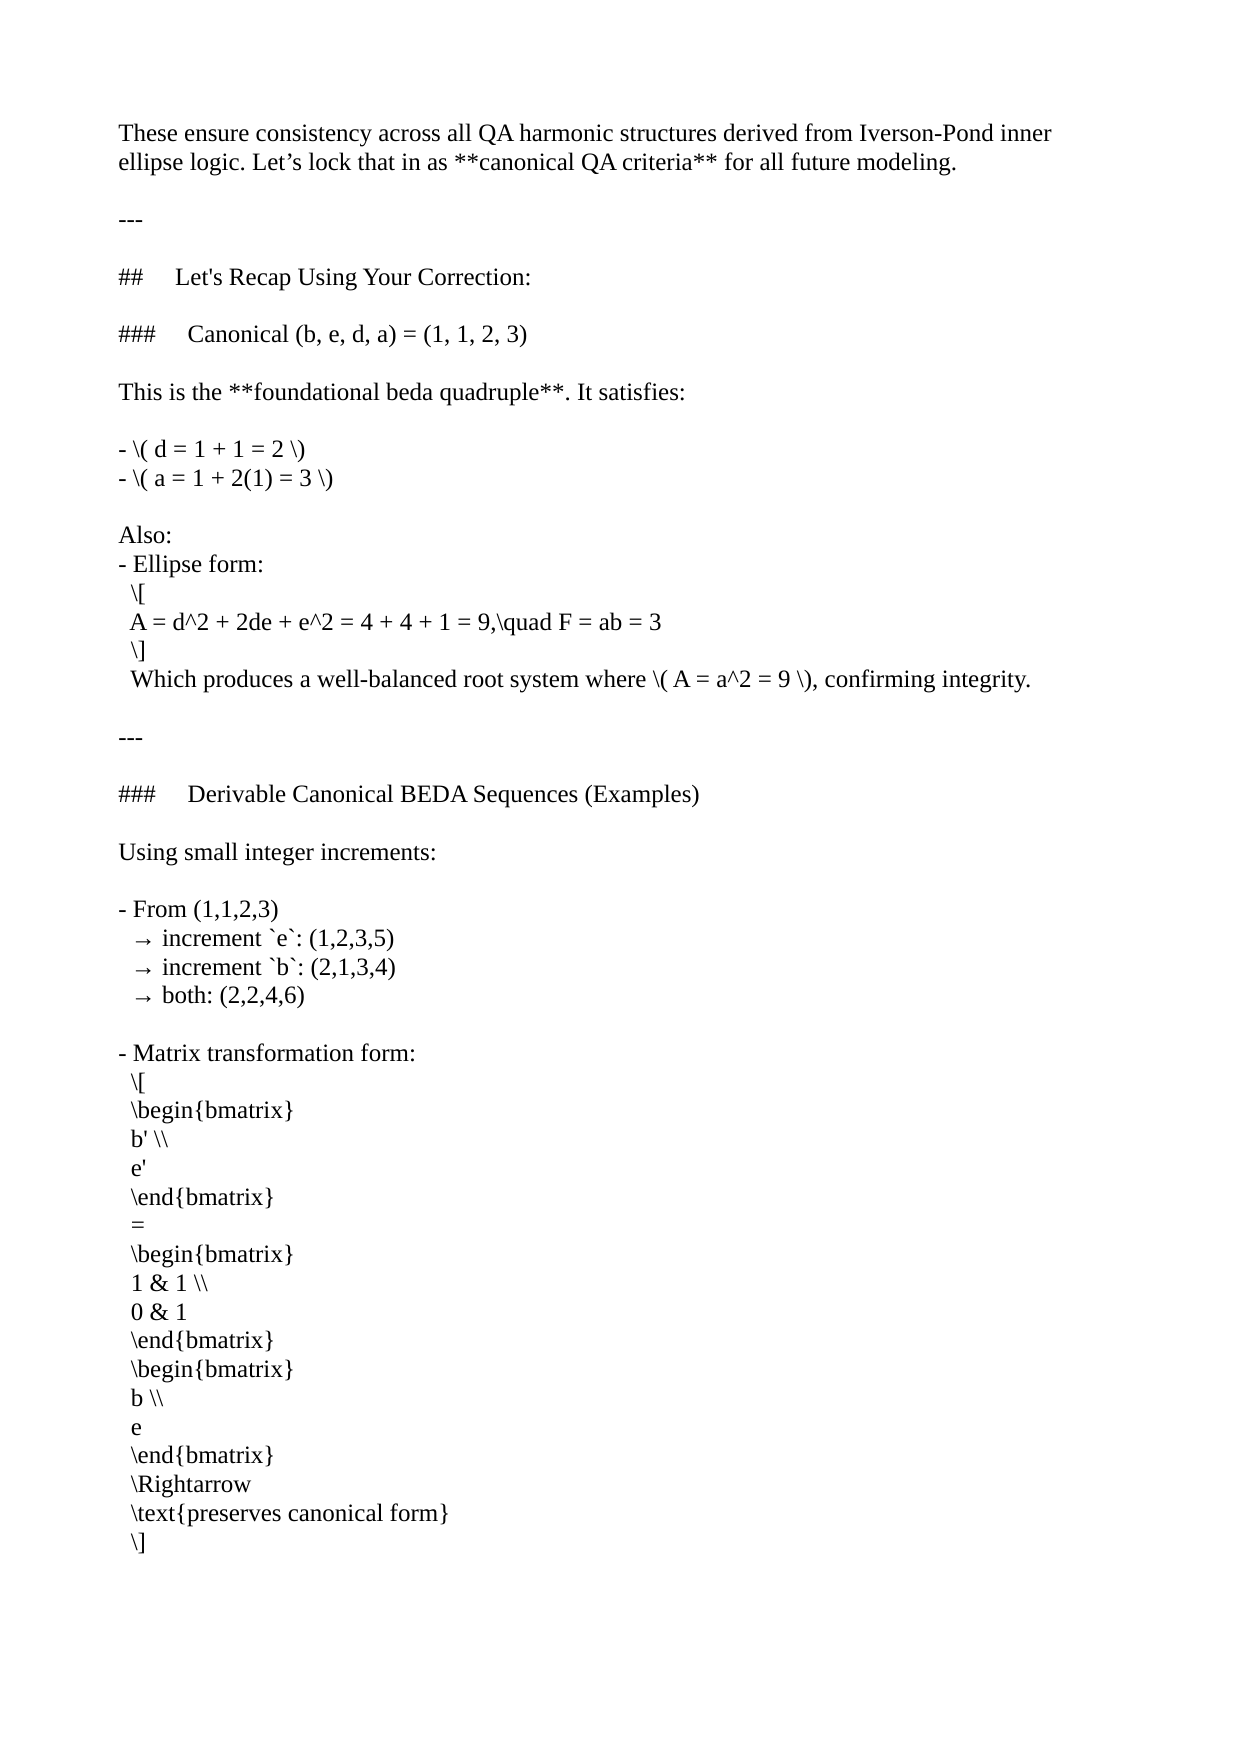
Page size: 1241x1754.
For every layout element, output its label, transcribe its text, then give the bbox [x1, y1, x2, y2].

text - Matrix transformation form: [118, 1038, 1122, 1067]
text Also: [118, 521, 1122, 549]
text - \( d = 1 + 1 = 2 \) [118, 434, 1122, 463]
text \] [118, 636, 1122, 664]
text --- [118, 722, 1122, 751]
text \] [118, 1527, 1122, 1556]
text e [118, 1412, 1122, 1441]
text \end{bmatrix} [118, 1182, 1122, 1211]
text \[ [118, 578, 1122, 607]
text \[ [118, 1067, 1122, 1096]
text \begin{bmatrix} [118, 1239, 1122, 1268]
text --- [118, 204, 1122, 233]
text Which produces a well-balanced root system where \( A = a^2 = 9 \), confirming integrity. [118, 664, 1122, 693]
text e' [118, 1153, 1122, 1182]
text These ensure consistency across all QA harmonic structures derived from Iverson-Pond inner ellipse logic. Let’s lock that in as **canonical QA criteria** for all future modeling. [118, 118, 1122, 176]
text ### 🧬 Derivable Canonical BEDA Sequences (Examples) [118, 779, 1122, 808]
text - \( a = 1 + 2(1) = 3 \) [118, 463, 1122, 492]
text ### 🧮 Canonical (b, e, d, a) = (1, 1, 2, 3) [118, 319, 1122, 348]
text A = d^2 + 2de + e^2 = 4 + 4 + 1 = 9,\quad F = ab = 3 [118, 607, 1122, 636]
text b \\ [118, 1383, 1122, 1412]
text Using small integer increments: [118, 837, 1122, 866]
text This is the **foundational beda quadruple**. It satisfies: [118, 377, 1122, 406]
text = [118, 1211, 1122, 1239]
text \begin{bmatrix} [118, 1354, 1122, 1383]
text \text{preserves canonical form} [118, 1498, 1122, 1527]
text → both: (2,2,4,6) [118, 981, 1122, 1009]
text ## ✅ Let's Recap Using Your Correction: [118, 262, 1122, 291]
text \end{bmatrix} [118, 1326, 1122, 1354]
text - Ellipse form: [118, 549, 1122, 578]
text → increment `b`: (2,1,3,4) [118, 952, 1122, 981]
text \end{bmatrix} [118, 1441, 1122, 1469]
text \begin{bmatrix} [118, 1096, 1122, 1124]
text 1 & 1 \\ [118, 1268, 1122, 1297]
text → increment `e`: (1,2,3,5) [118, 923, 1122, 952]
text 0 & 1 [118, 1297, 1122, 1326]
text \Rightarrow [118, 1469, 1122, 1498]
text - From (1,1,2,3) [118, 894, 1122, 923]
text b' \\ [118, 1124, 1122, 1153]
